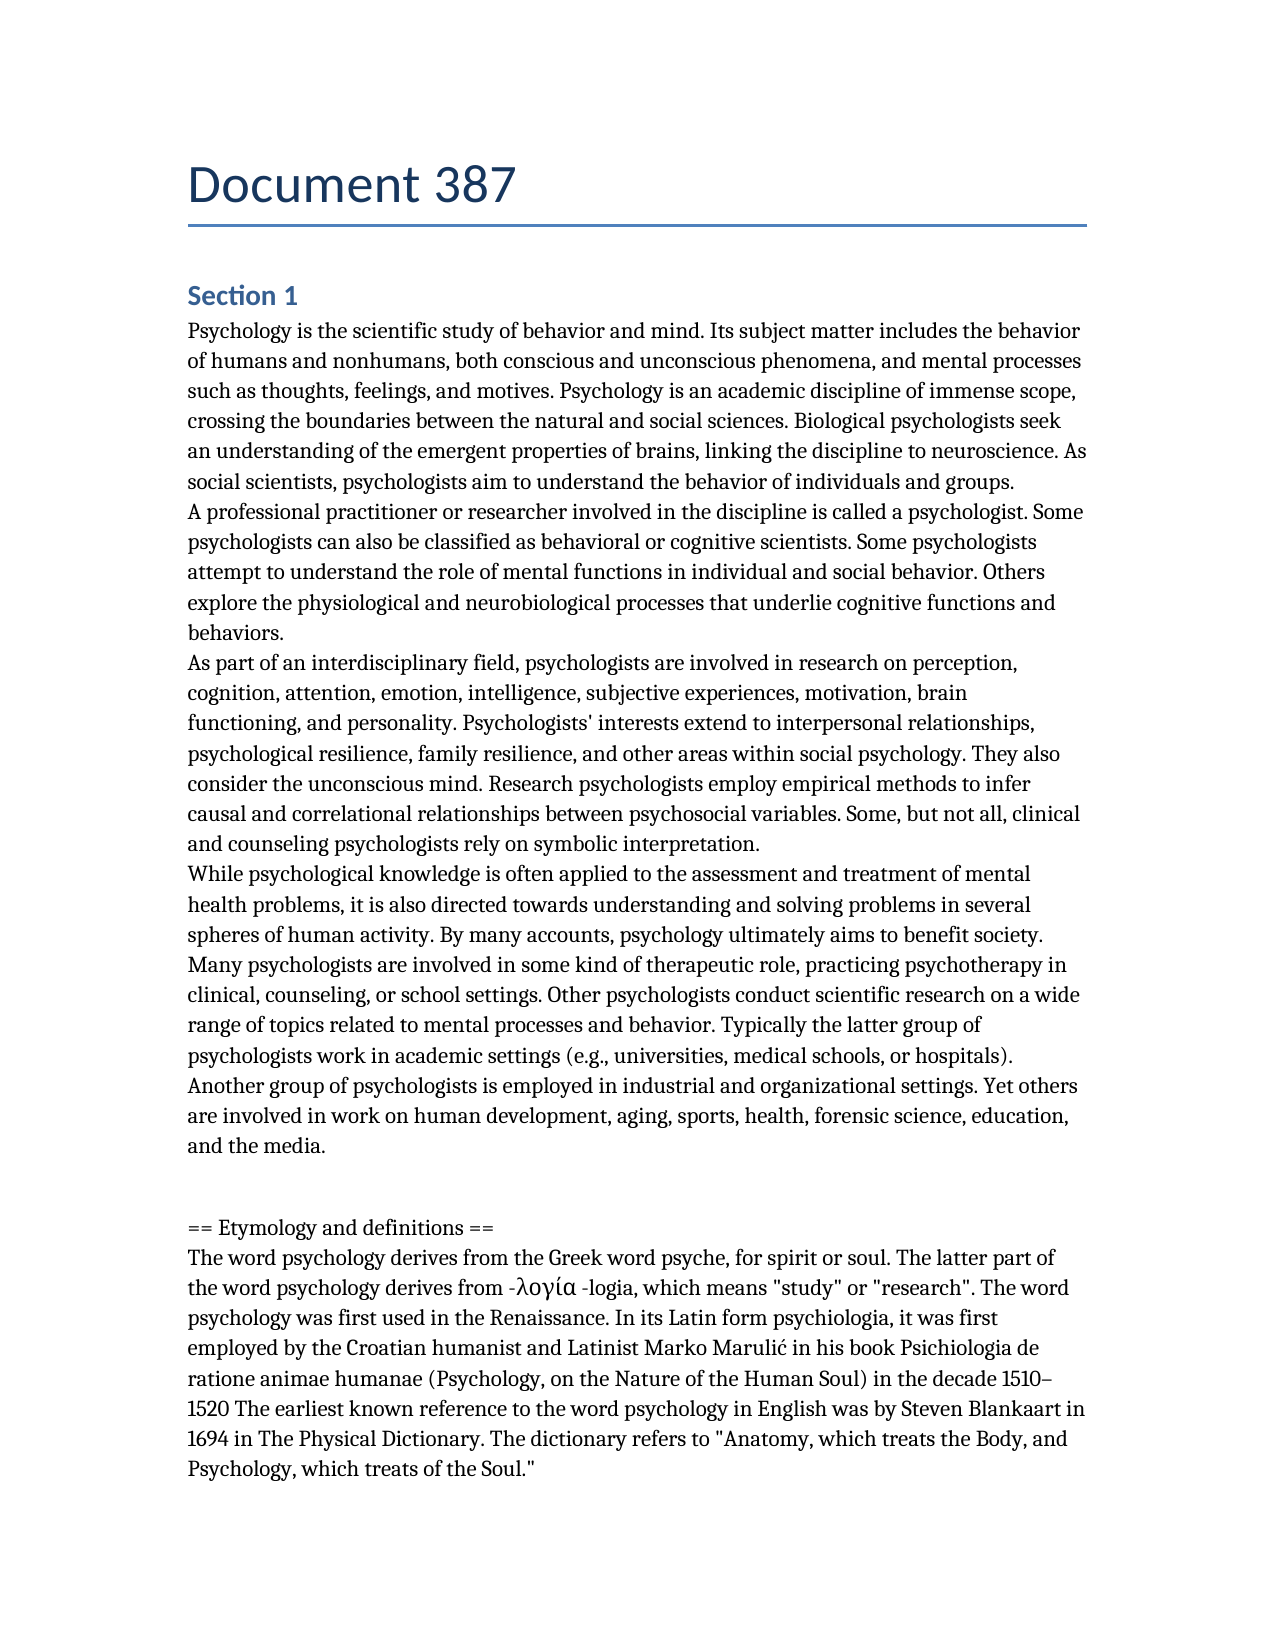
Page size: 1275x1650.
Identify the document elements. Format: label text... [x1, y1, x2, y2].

text Psychology is the scientific study of behavior and mind. Its subject matter includes the behavior of humans and nonhumans, both conscious and unconscious phenomena, and mental processes such as thoughts, feelings, and motives. Psychology is an academic discipline of immense scope, crossing the boundaries between the natural and social sciences. Biological psychologists seek an understanding of the emergent properties of brains, linking the discipline to neuroscience. As social scientists, psychologists aim to understand the behavior of individuals and groups. A professional practitioner or researcher involved in the discipline is called a psychologist. Some psychologists can also be classified as behavioral or cognitive scientists. Some psychologists attempt to understand the role of mental functions in individual and social behavior. Others explore the physiological and neurobiological processes that underlie cognitive functions and behaviors. As part of an interdisciplinary field, psychologists are involved in research on perception, cognition, attention, emotion, intelligence, subjective experiences, motivation, brain functioning, and personality. Psychologists' interests extend to interpersonal relationships, psychological resilience, family resilience, and other areas within social psychology. They also consider the unconscious mind. Research psychologists employ empirical methods to infer causal and correlational relationships between psychosocial variables. Some, but not all, clinical and counseling psychologists rely on symbolic interpretation. While psychological knowledge is often applied to the assessment and treatment of mental health problems, it is also directed towards understanding and solving problems in several spheres of human activity. By many accounts, psychology ultimately aims to benefit society. Many psychologists are involved in some kind of therapeutic role, practicing psychotherapy in clinical, counseling, or school settings. Other psychologists conduct scientific research on a wide range of topics related to mental processes and behavior. Typically the latter group of psychologists work in academic settings (e.g., universities, medical schools, or hospitals). Another group of psychologists is employed in industrial and organizational settings. Yet others are involved in work on human development, aging, sports, health, forensic science, education, and the media. [187, 317, 1087, 1159]
text == Etymology and definitions == The word psychology derives from the Greek word psyche, for spirit or soul. The latter part of the word psychology derives from -λογία -logia, which means "study" or "research". The word psychology was first used in the Renaissance. In its Latin form psychiologia, it was first employed by the Croatian humanist and Latinist Marko Marulić in his book Psichiologia de ratione animae humanae (Psychology, on the Nature of the Human Soul) in the decade 1510–1520 The earliest known reference to the word psychology in English was by Steven Blankaart in 1694 in The Physical Dictionary. The dictionary refers to "Anatomy, which treats the Body, and Psychology, which treats of the Soul." [187, 1184, 1087, 1482]
subtitle Section 1 [187, 277, 1087, 312]
title Document 387 [187, 150, 1087, 227]
